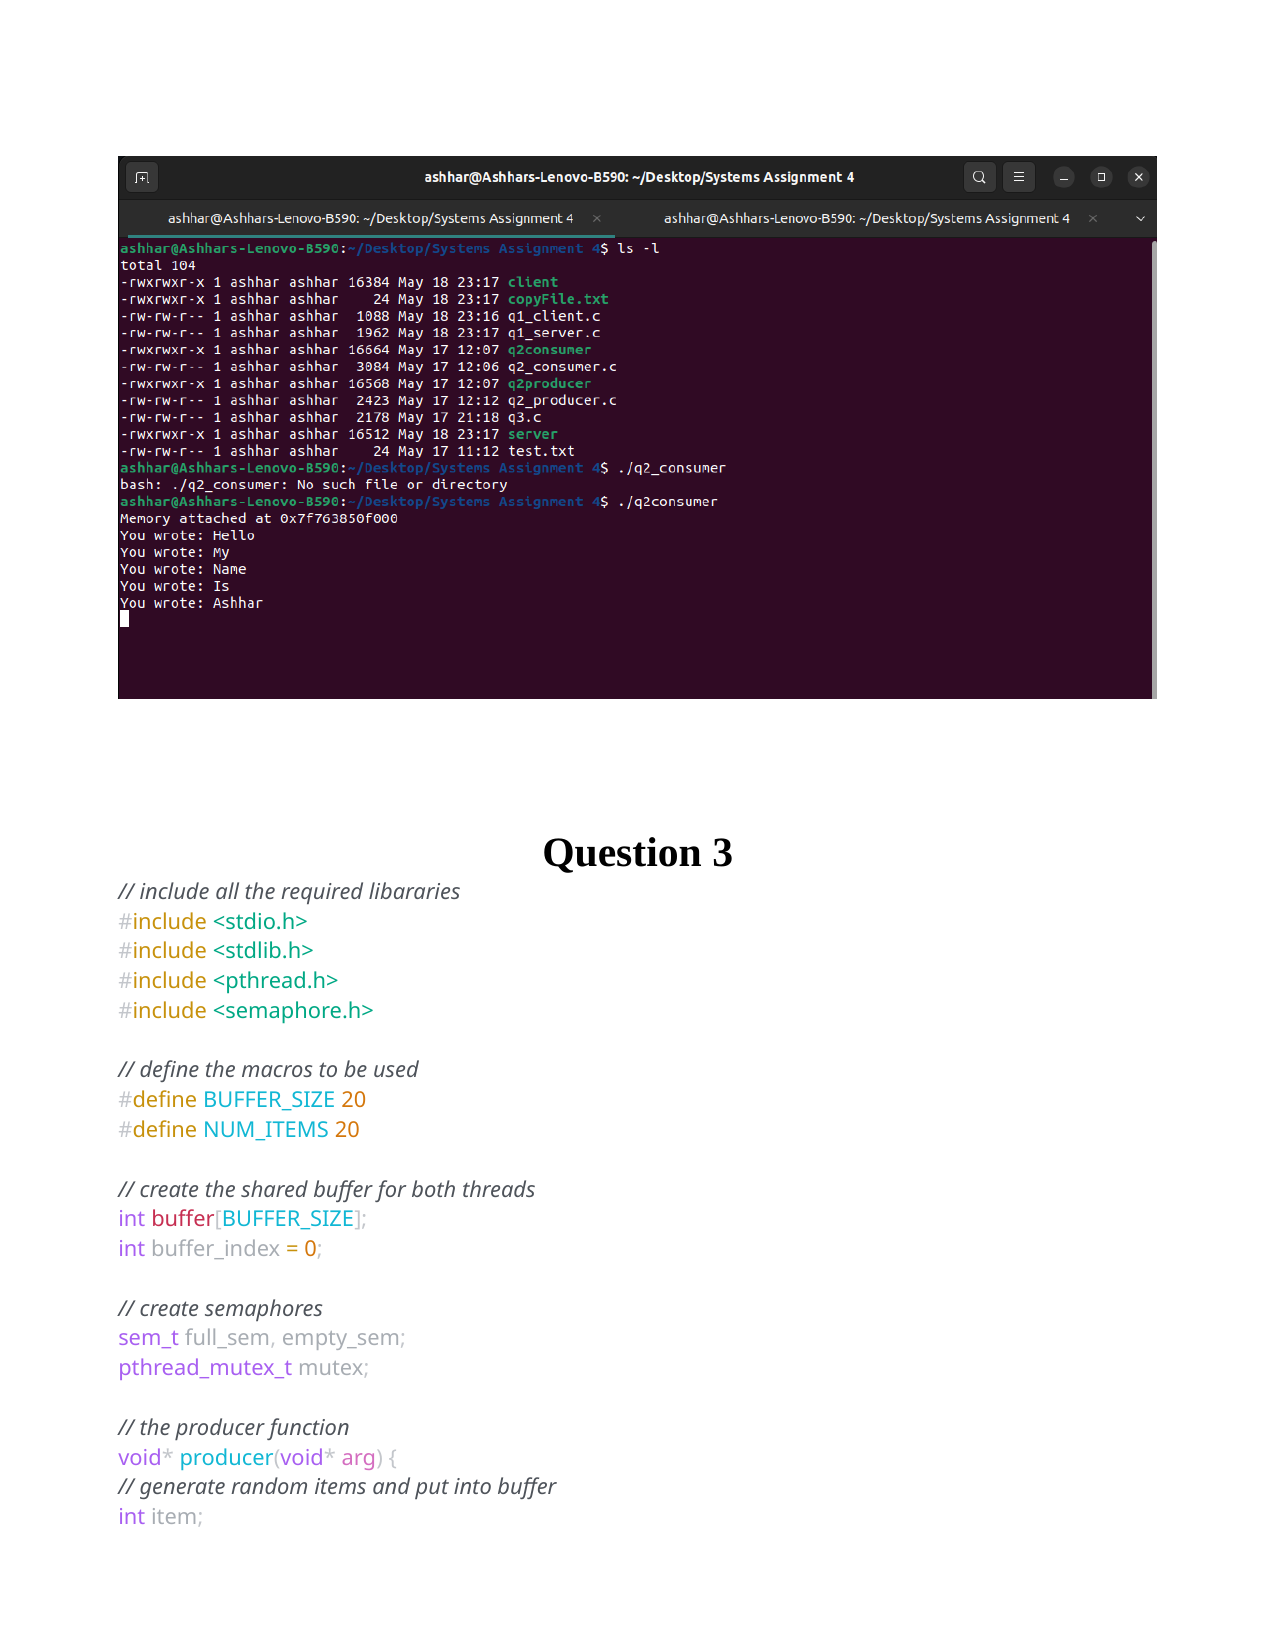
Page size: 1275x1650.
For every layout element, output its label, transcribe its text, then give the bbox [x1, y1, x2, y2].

text // create the shared buffer for both threads [118, 1173, 1157, 1203]
text int buffer_index = 0; [118, 1233, 1157, 1263]
text // create semaphores [118, 1293, 1157, 1322]
text // include all the required libararies [118, 876, 1157, 906]
text sem_t full_sem, empty_sem; [118, 1322, 1157, 1352]
text #include <stdio.h> [118, 906, 1157, 935]
text // define the macros to be used [118, 1054, 1157, 1084]
text void* producer(void* arg) { [118, 1441, 1157, 1471]
text int item; [118, 1501, 1157, 1531]
text // generate random items and put into buffer [118, 1471, 1157, 1501]
text int buffer[BUFFER_SIZE]; [118, 1203, 1157, 1233]
text #include <pthread.h> [118, 965, 1157, 995]
text Question 3 [118, 828, 1157, 876]
picture [118, 156, 1157, 699]
text #include <stdlib.h> [118, 935, 1157, 965]
text // the producer function [118, 1412, 1157, 1441]
text #include <semaphore.h> [118, 995, 1157, 1025]
text #define BUFFER_SIZE 20 [118, 1084, 1157, 1114]
text pthread_mutex_t mutex; [118, 1352, 1157, 1382]
text #define NUM_ITEMS 20 [118, 1114, 1157, 1144]
